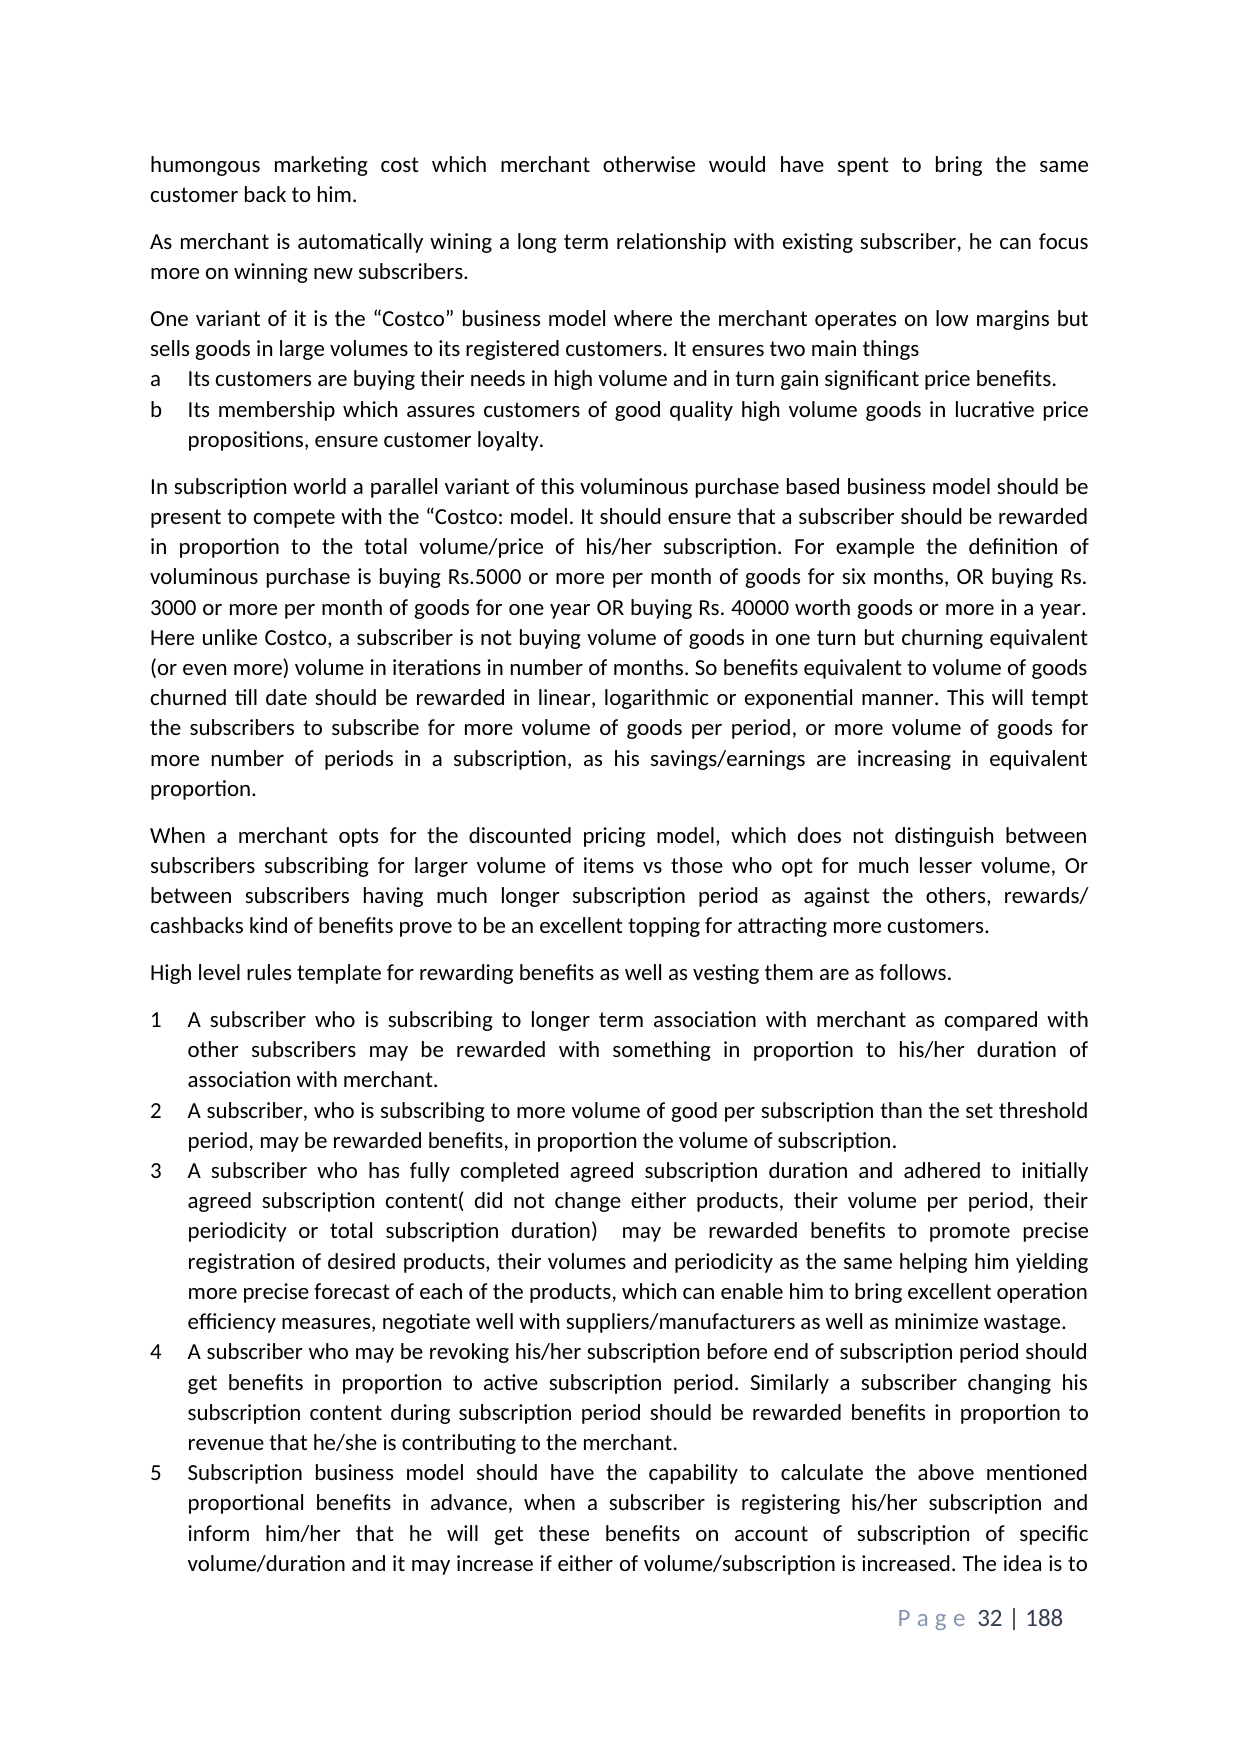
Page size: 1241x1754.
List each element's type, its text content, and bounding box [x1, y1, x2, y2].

text When a merchant opts for the discounted pricing model, which does not distinguish between subscribers subscribing for larger volume of items vs those who opt for much lesser volume, Or between subscribers having much longer subscription period as against the others, rewards/ cashbacks kind of benefits prove to be an excellent topping for attracting more customers. [150, 821, 1090, 939]
list Subscription business model should have the capability to calculate the above mentioned proportional benefits in advance, when a subscriber is registering his/her subscription and inform him/her that he will get these benefits on account of subscription of specific volume/duration and it may increase if either of volume/subscription is increased. The idea is to [150, 1458, 1090, 1577]
text As merchant is automatically wining a long term relationship with existing subscriber, he can focus more on winning new subscribers. [150, 227, 1090, 285]
text High level rules template for rewarding benefits as well as vesting them are as follows. [150, 958, 1090, 986]
list A subscriber who may be revoking his/her subscription before end of subscription period should get benefits in proportion to active subscription period. Similarly a subscriber changing his subscription content during subscription period should be rewarded benefits in proportion to revenue that he/she is contributing to the merchant. [150, 1337, 1090, 1456]
list A subscriber, who is subscribing to more volume of good per subscription than the set threshold period, may be rewarded benefits, in proportion the volume of subscription. [150, 1096, 1090, 1154]
list One variant of it is the “Costco” business model where the merchant operates on low margins but sells goods in large volumes to its registered customers. It ensures two main things [150, 304, 1090, 362]
list Its membership which assures customers of good quality high volume goods in lucrative price propositions, ensure customer loyalty. [150, 395, 1090, 453]
text humongous marketing cost which merchant otherwise would have spent to bring the same customer back to him. [150, 150, 1090, 208]
list A subscriber who is subscribing to longer term association with merchant as compared with other subscribers may be rewarded with something in proportion to his/her duration of association with merchant. [150, 1005, 1090, 1094]
text In subscription world a parallel variant of this voluminous purchase based business model should be present to compete with the “Costco: model. It should ensure that a subscriber should be rewarded in proportion to the total volume/price of his/her subscription. For example the definition of voluminous purchase is buying Rs.5000 or more per month of goods for six months, OR buying Rs. 3000 or more per month of goods for one year OR buying Rs. 40000 worth goods or more in a year. Here unlike Costco, a subscriber is not buying volume of goods in one turn but churning equivalent (or even more) volume in iterations in number of months. So benefits equivalent to volume of goods churned till date should be rewarded in linear, logarithmic or exponential manner. This will tempt the subscribers to subscribe for more volume of goods per period, or more volume of goods for more number of periods in a subscription, as his savings/earnings are increasing in equivalent proportion. [150, 472, 1090, 802]
list Its customers are buying their needs in high volume and in turn gain significant price benefits. [150, 364, 1090, 393]
list A subscriber who has fully completed agreed subscription duration and adhered to initially agreed subscription content( did not change either products, their volume per period, their periodicity or total subscription duration) may be rewarded benefits to promote precise registration of desired products, their volumes and periodicity as the same helping him yielding more precise forecast of each of the products, which can enable him to bring excellent operation efficiency measures, negotiate well with suppliers/manufacturers as well as minimize wastage. [150, 1156, 1090, 1335]
